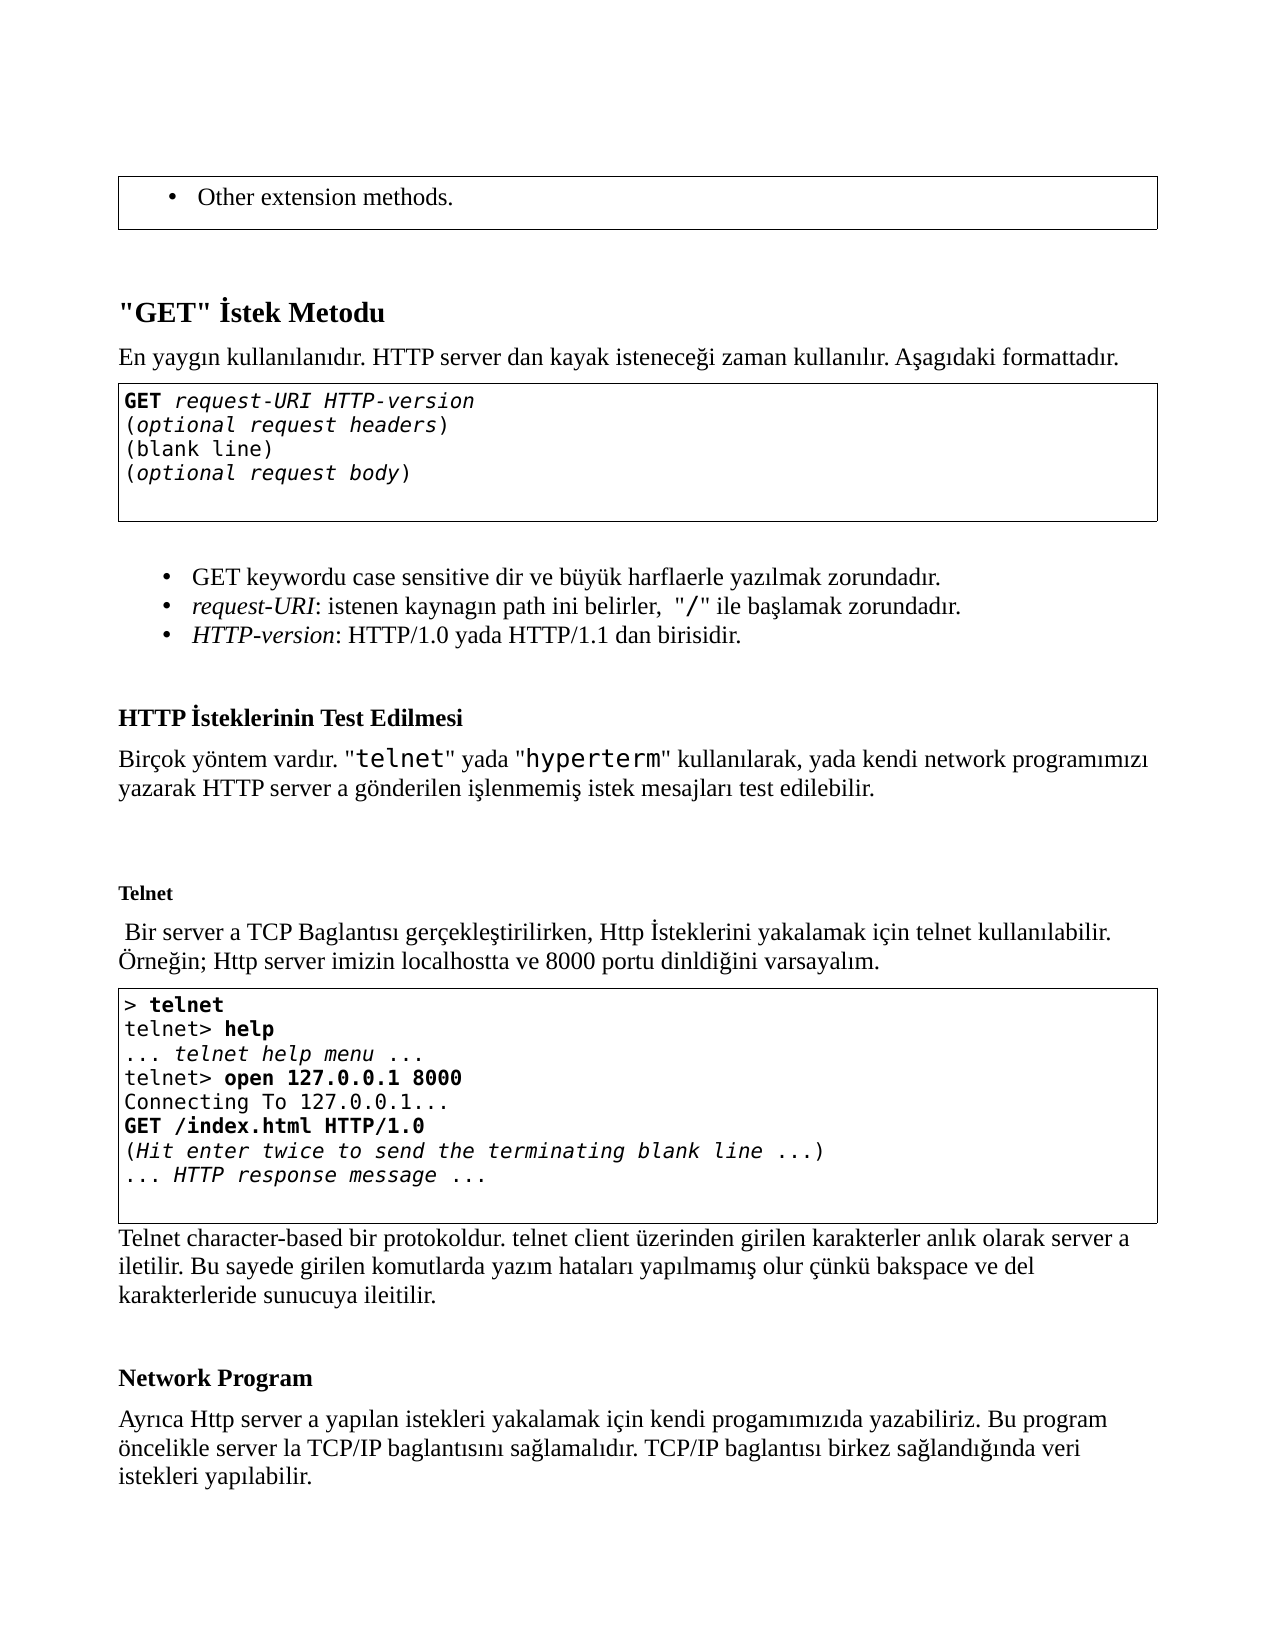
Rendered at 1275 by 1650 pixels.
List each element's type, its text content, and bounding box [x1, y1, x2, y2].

subtitle "GET" İstek Metodu [118, 296, 1157, 329]
text Network Program [118, 1363, 1157, 1391]
list HTTP-version: HTTP/1.0 yada HTTP/1.1 dan birisidir. [162, 620, 1157, 649]
table_header > telnet telnet> help ... telnet help menu ... telnet> open 127.0.0.1 8000 Connecting To 127.0.0.1... GET /index.html HTTP/1.0 (Hit enter twice to send the terminating blank line ...) ... HTTP response message ... [119, 989, 1157, 1223]
subtitle Telnet [118, 881, 1157, 905]
list GET keywordu case sensitive dir ve büyük harflaerle yazılmak zorundadır. [162, 562, 1157, 591]
text Birçok yöntem vardır. "telnet" yada "hyperterm" kullanılarak, yada kendi network programımızı yazarak HTTP server a gönderilen işlenmemiş istek mesajları test edilebilir. [118, 744, 1157, 802]
table_header GET: İstemci, serverdan bir web kaynagı isteyecegi zaman kullanılır. HEAD: stemci GET In dondureceği sonuçtan header bilgisini almak istediğinde kullanılır. Çünkü header last-modified date bilgisini tuttuğu için, bu bilgi local cache deki kopya ile karşılaştırılabilir. POST: Web server veri gönderiminde kullanılır. PUT: Ask the server to store the data. DELETE: Ask the server to delete the data. TRACE: Ask the server to return a diagnostic trace of the actions it takes. OPTIONS: Ask the server to return the list of request methods it supports. CONNECT: Used to tell a proxy to make a connection to another host and simply reply the content, without attempting to parse or cache it. This is often used to make SSL connection through the proxy. Other extension methods. [119, 177, 1157, 229]
text Telnet character-based bir protokoldur. telnet client üzerinden girilen karakterler anlık olarak server a iletilir. Bu sayede girilen komutlarda yazım hataları yapılmamış olur çünkü bakspace ve del karakterleride sunucuya ileitilir. [118, 1224, 1157, 1309]
table_header GET request-URI HTTP-version (optional request headers) (blank line) (optional request body) [119, 384, 1157, 521]
list request-URI: istenen kaynagın path ini belirler, "/" ile başlamak zorundadır. [162, 591, 1157, 620]
text Ayrıca Http server a yapılan istekleri yakalamak için kendi progamımızıda yazabiliriz. Bu program öncelikle server la TCP/IP baglantısını sağlamalıdır. TCP/IP baglantısı birkez sağlandığında veri istekleri yapılabilir. [118, 1404, 1157, 1490]
text En yaygın kullanılanıdır. HTTP server dan kayak isteneceği zaman kullanılır. Aşagıdaki formattadır. [118, 342, 1157, 370]
text Bir server a TCP Baglantısı gerçekleştirilirken, Http İsteklerini yakalamak için telnet kullanılabilir. Örneğin; Http server imizin localhostta ve 8000 portu dinldiğini varsayalım. [118, 917, 1157, 975]
subtitle HTTP İsteklerinin Test Edilmesi [118, 703, 1157, 732]
